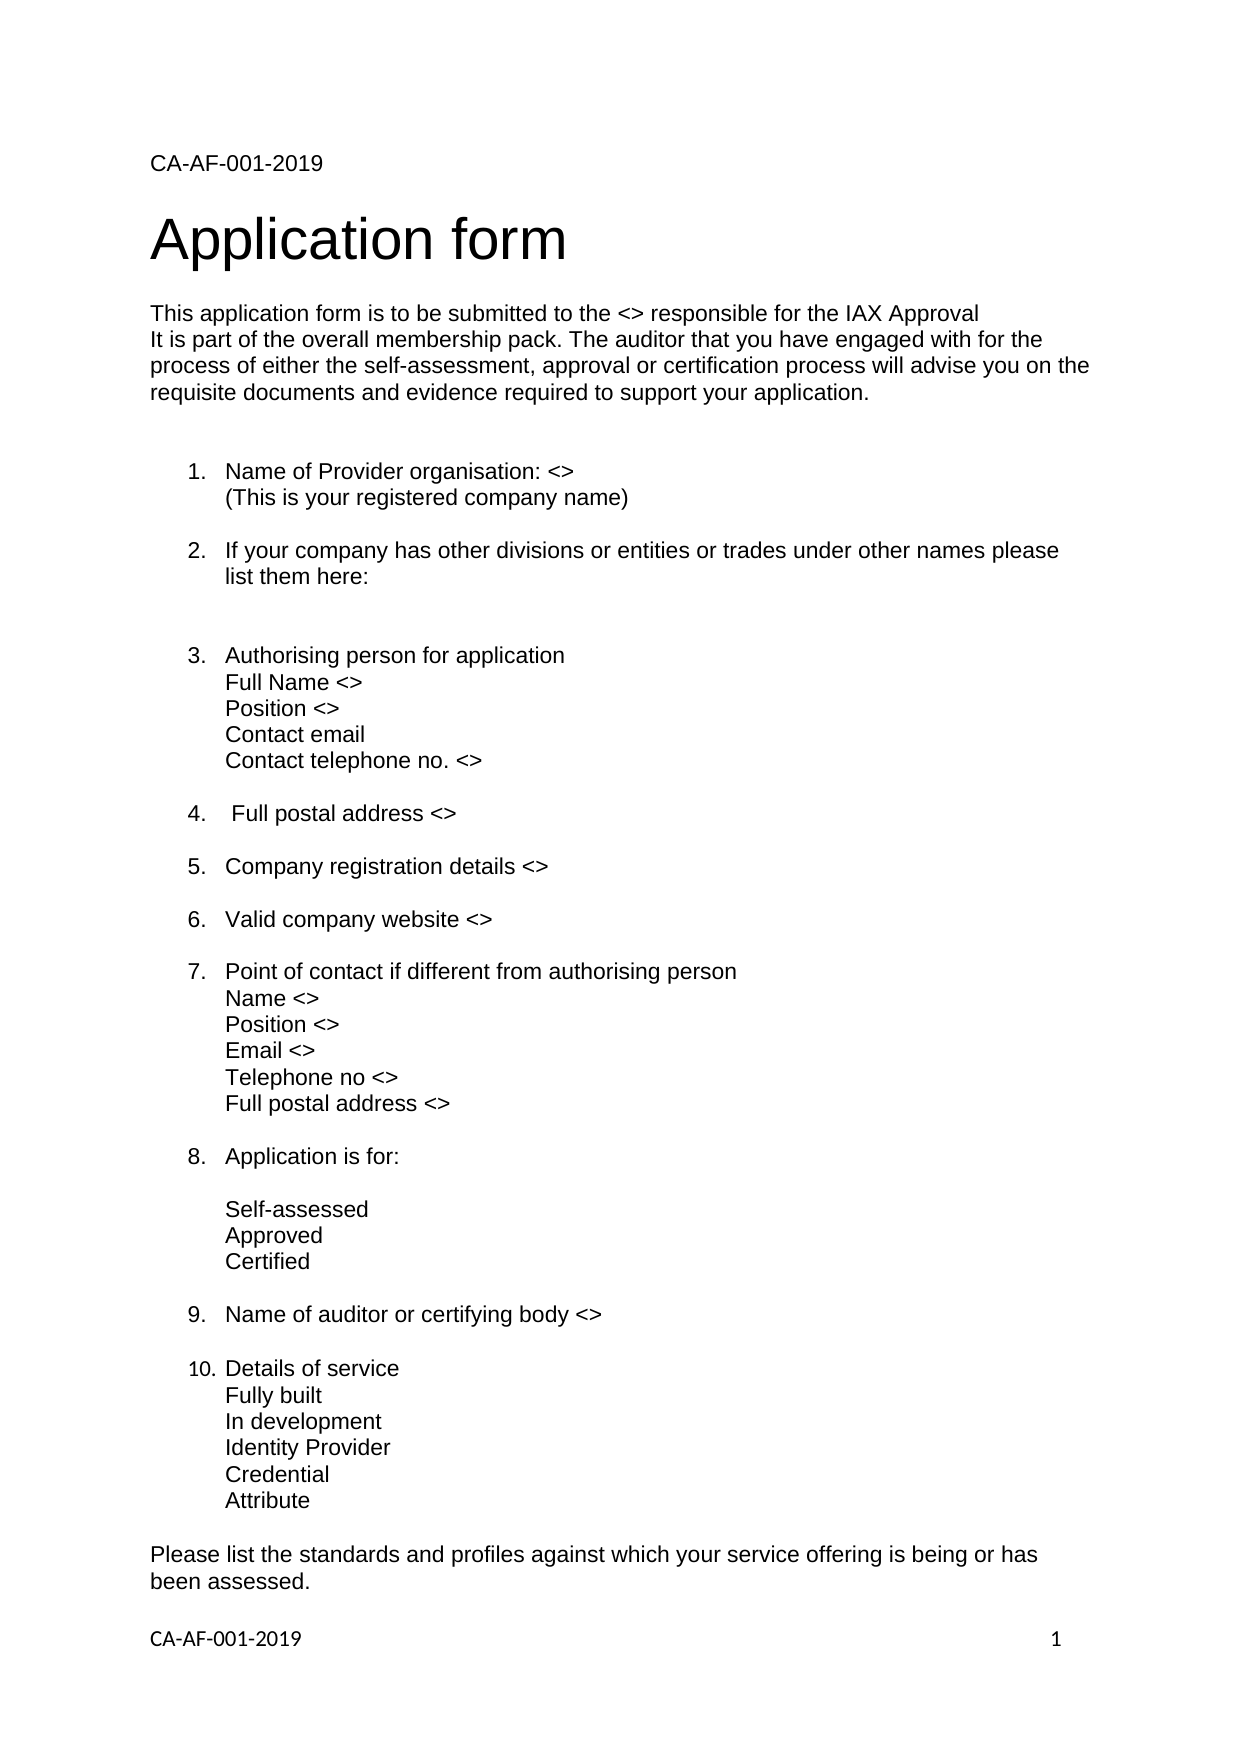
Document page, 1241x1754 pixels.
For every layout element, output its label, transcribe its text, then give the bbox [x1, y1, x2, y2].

list Full postal address <> [187, 800, 1090, 827]
text Identity Provider [225, 1434, 1090, 1461]
text Telephone no <> [225, 1064, 1090, 1090]
list Authorising person for application [187, 642, 1090, 668]
text Attribute [225, 1487, 1090, 1513]
list Name of Provider organisation: ​<> [187, 458, 1090, 484]
list Application is for: [187, 1143, 1090, 1169]
text This application form is to be submitted to the <> responsible for the IAX Approval [150, 299, 1090, 326]
list Name of auditor or certifying body <> [187, 1301, 1090, 1327]
text It is part of the overall membership pack. The auditor that you have engaged with for the process of either the self-assessment, approval or certification process will advise you on the requisite documents and evidence required to support your application. [150, 326, 1090, 405]
text Fully built [225, 1382, 1090, 1408]
text Position <> [225, 1011, 1090, 1037]
text Position <> [150, 695, 1090, 721]
list Valid company website <> [187, 906, 1090, 932]
list Company registration details <> [187, 853, 1090, 879]
text Email <> [225, 1037, 1090, 1064]
list If your company has other divisions or entities or trades under other names please list them here: ​ [187, 537, 1090, 589]
text Please list the standards and profiles against which your service offering is being or has been assessed. [150, 1541, 1090, 1594]
text Certified [225, 1248, 1090, 1274]
text CA-AF-001-2019 [150, 150, 1090, 176]
text (This is your registered company name) [225, 484, 1090, 510]
text Credential [225, 1461, 1090, 1487]
text In development [225, 1408, 1090, 1434]
text Full postal address <> [225, 1090, 1090, 1116]
text Self-assessed [225, 1196, 1090, 1222]
list Point of contact if different from authorising person [187, 958, 1090, 985]
text Contact telephone no. <> [150, 747, 1090, 774]
text Full Name <> [150, 668, 1090, 695]
text Name <> [225, 985, 1090, 1011]
title Application form [150, 204, 1090, 271]
text Approved [225, 1222, 1090, 1248]
text Contact email [150, 721, 1090, 747]
list Details of service [187, 1354, 1090, 1382]
